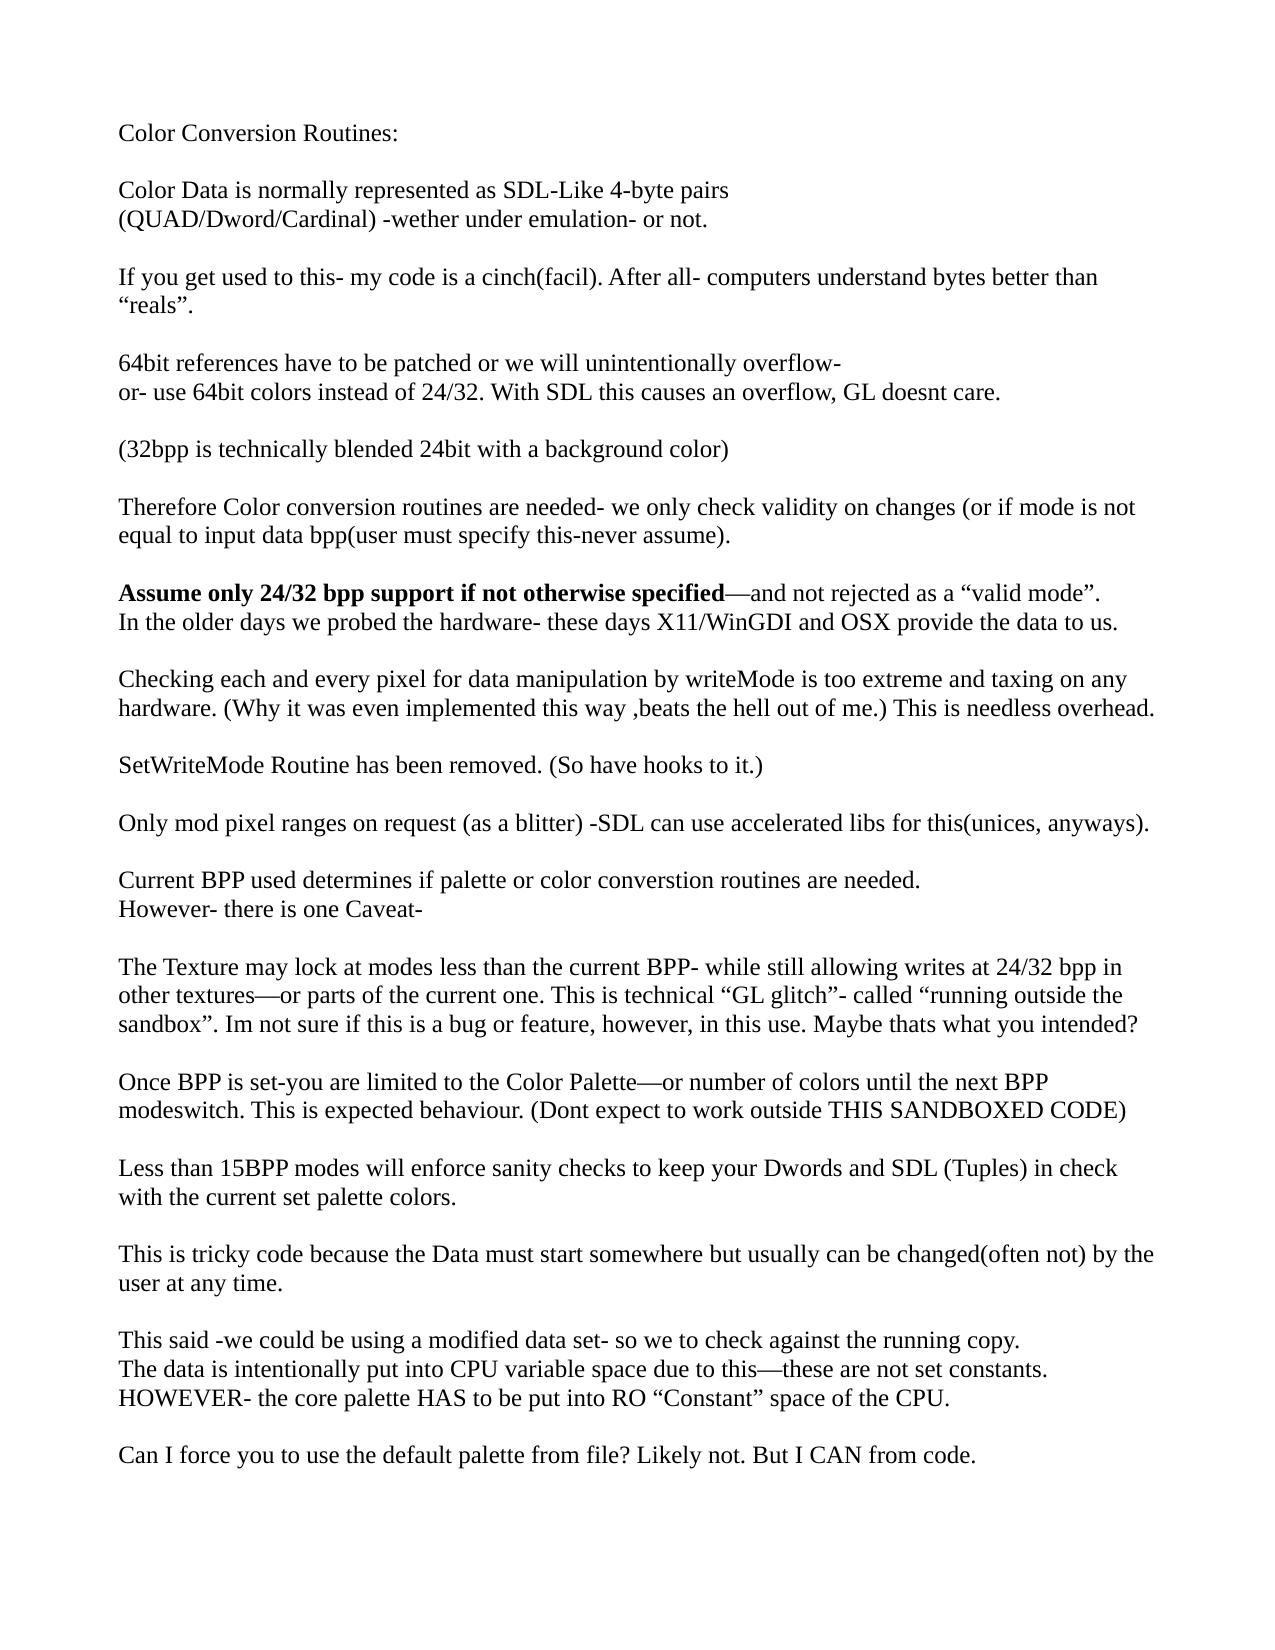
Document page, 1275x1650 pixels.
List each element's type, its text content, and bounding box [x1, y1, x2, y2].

text This is tricky code because the Data must start somewhere but usually can be changed(often not) by the user at any time. [118, 1239, 1157, 1297]
text Color Data is normally represented as SDL-Like 4-byte pairs [118, 176, 1157, 204]
text Only mod pixel ranges on request (as a blitter) -SDL can use accelerated libs for this(unices, anyways). [118, 808, 1157, 837]
text Once BPP is set-you are limited to the Color Palette—or number of colors until the next BPP modeswitch. This is expected behaviour. (Dont expect to work outside THIS SANDBOXED CODE) [118, 1067, 1157, 1124]
text SetWriteMode Routine has been removed. (So have hooks to it.) [118, 751, 1157, 779]
text Therefore Color conversion routines are needed- we only check validity on changes (or if mode is not equal to input data bpp(user must specify this-never assume). [118, 492, 1157, 549]
text Assume only 24/32 bpp support if not otherwise specified—and not rejected as a “valid mode”. [118, 578, 1157, 607]
text If you get used to this- my code is a cinch(facil). After all- computers understand bytes better than “reals”. [118, 262, 1157, 319]
text Current BPP used determines if palette or color converstion routines are needed. [118, 866, 1157, 894]
text This said -we could be using a modified data set- so we to check against the running copy. [118, 1326, 1157, 1354]
text (QUAD/Dword/Cardinal) -wether under emulation- or not. [118, 204, 1157, 233]
text Checking each and every pixel for data manipulation by writeMode is too extreme and taxing on any hardware. (Why it was even implemented this way ,beats the hell out of me.) This is needless overhead. [118, 664, 1157, 722]
text The Texture may lock at modes less than the current BPP- while still allowing writes at 24/32 bpp in other textures—or parts of the current one. This is technical “GL glitch”- called “running outside the sandbox”. Im not sure if this is a bug or feature, however, in this use. Maybe thats what you intended? [118, 952, 1157, 1038]
text Color Conversion Routines: [118, 118, 1157, 147]
text or- use 64bit colors instead of 24/32. With SDL this causes an overflow, GL doesnt care. [118, 377, 1157, 406]
text Can I force you to use the default palette from file? Likely not. But I CAN from code. [118, 1441, 1157, 1469]
text In the older days we probed the hardware- these days X11/WinGDI and OSX provide the data to us. [118, 607, 1157, 636]
text (32bpp is technically blended 24bit with a background color) [118, 434, 1157, 463]
text Less than 15BPP modes will enforce sanity checks to keep your Dwords and SDL (Tuples) in check with the current set palette colors. [118, 1153, 1157, 1211]
text However- there is one Caveat- [118, 894, 1157, 923]
text The data is intentionally put into CPU variable space due to this—these are not set constants. [118, 1354, 1157, 1383]
text 64bit references have to be patched or we will unintentionally overflow- [118, 348, 1157, 377]
text HOWEVER- the core palette HAS to be put into RO “Constant” space of the CPU. [118, 1383, 1157, 1412]
